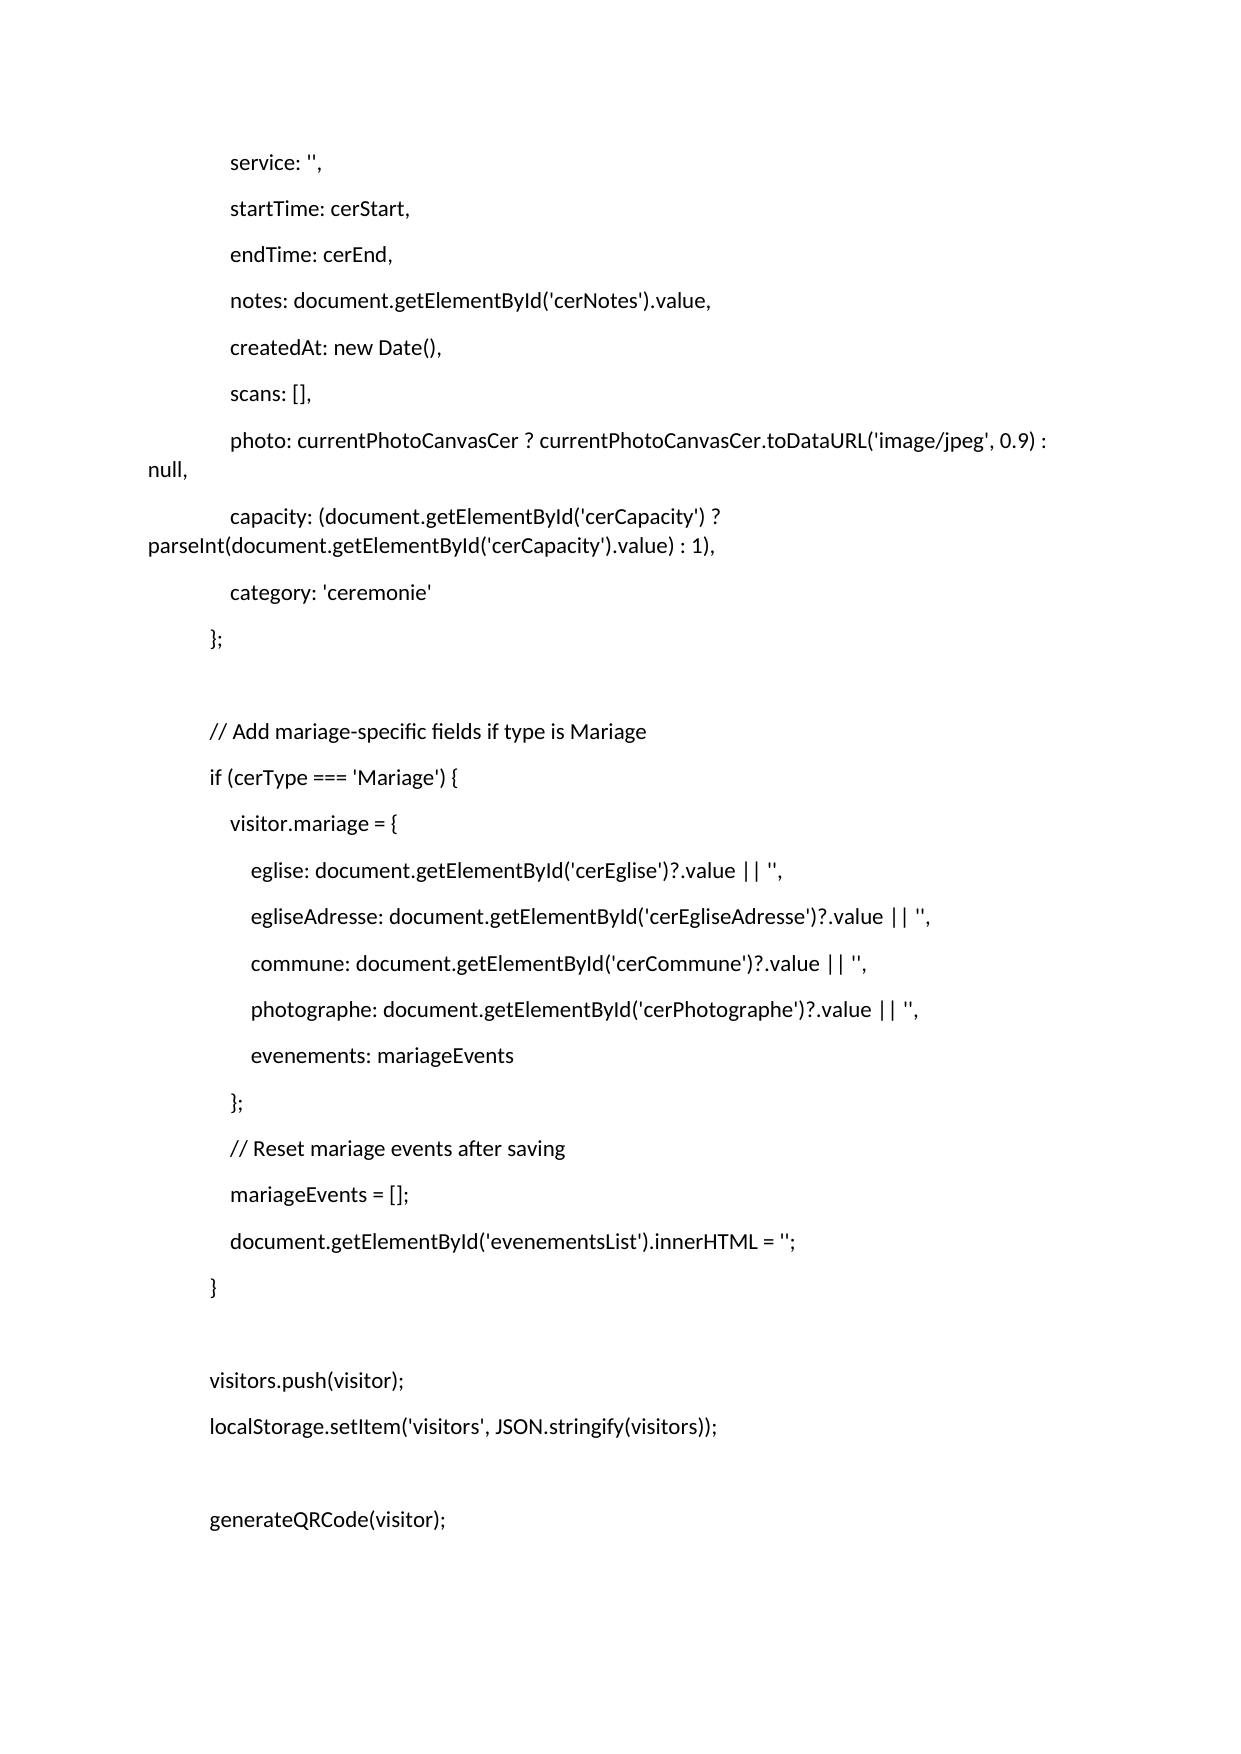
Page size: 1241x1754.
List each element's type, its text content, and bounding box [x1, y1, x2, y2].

text }; [148, 624, 1093, 652]
text generateQRCode(visitor); [148, 1505, 1093, 1533]
text egliseAdresse: document.getElementById('cerEgliseAdresse')?.value || '', [148, 902, 1093, 930]
text service: '', [148, 148, 1093, 176]
text notes: document.getElementById('cerNotes').value, [148, 287, 1093, 315]
text createdAt: new Date(), [148, 333, 1093, 361]
text localStorage.setItem('visitors', JSON.stringify(visitors)); [148, 1412, 1093, 1440]
text if (cerType === 'Mariage') { [148, 763, 1093, 791]
text endTime: cerEnd, [148, 240, 1093, 268]
text evenements: mariageEvents [148, 1041, 1093, 1069]
text document.getElementById('evenementsList').innerHTML = ''; [148, 1227, 1093, 1255]
text category: 'ceremonie' [148, 578, 1093, 606]
text }; [148, 1088, 1093, 1116]
text startTime: cerStart, [148, 194, 1093, 222]
text capacity: (document.getElementById('cerCapacity') ? parseInt(document.getElementById('cerCapacity').value) : 1), [148, 502, 1093, 559]
text photographe: document.getElementById('cerPhotographe')?.value || '', [148, 995, 1093, 1023]
text scans: [], [148, 379, 1093, 407]
text photo: currentPhotoCanvasCer ? currentPhotoCanvasCer.toDataURL('image/jpeg', 0.9) : null, [148, 426, 1093, 483]
text mariageEvents = []; [148, 1180, 1093, 1208]
text // Add mariage-specific fields if type is Mariage [148, 717, 1093, 745]
text visitor.mariage = { [148, 809, 1093, 838]
text eglise: document.getElementById('cerEglise')?.value || '', [148, 856, 1093, 884]
text } [148, 1273, 1093, 1301]
text // Reset mariage events after saving [148, 1134, 1093, 1162]
text commune: document.getElementById('cerCommune')?.value || '', [148, 949, 1093, 977]
text visitors.push(visitor); [148, 1366, 1093, 1394]
